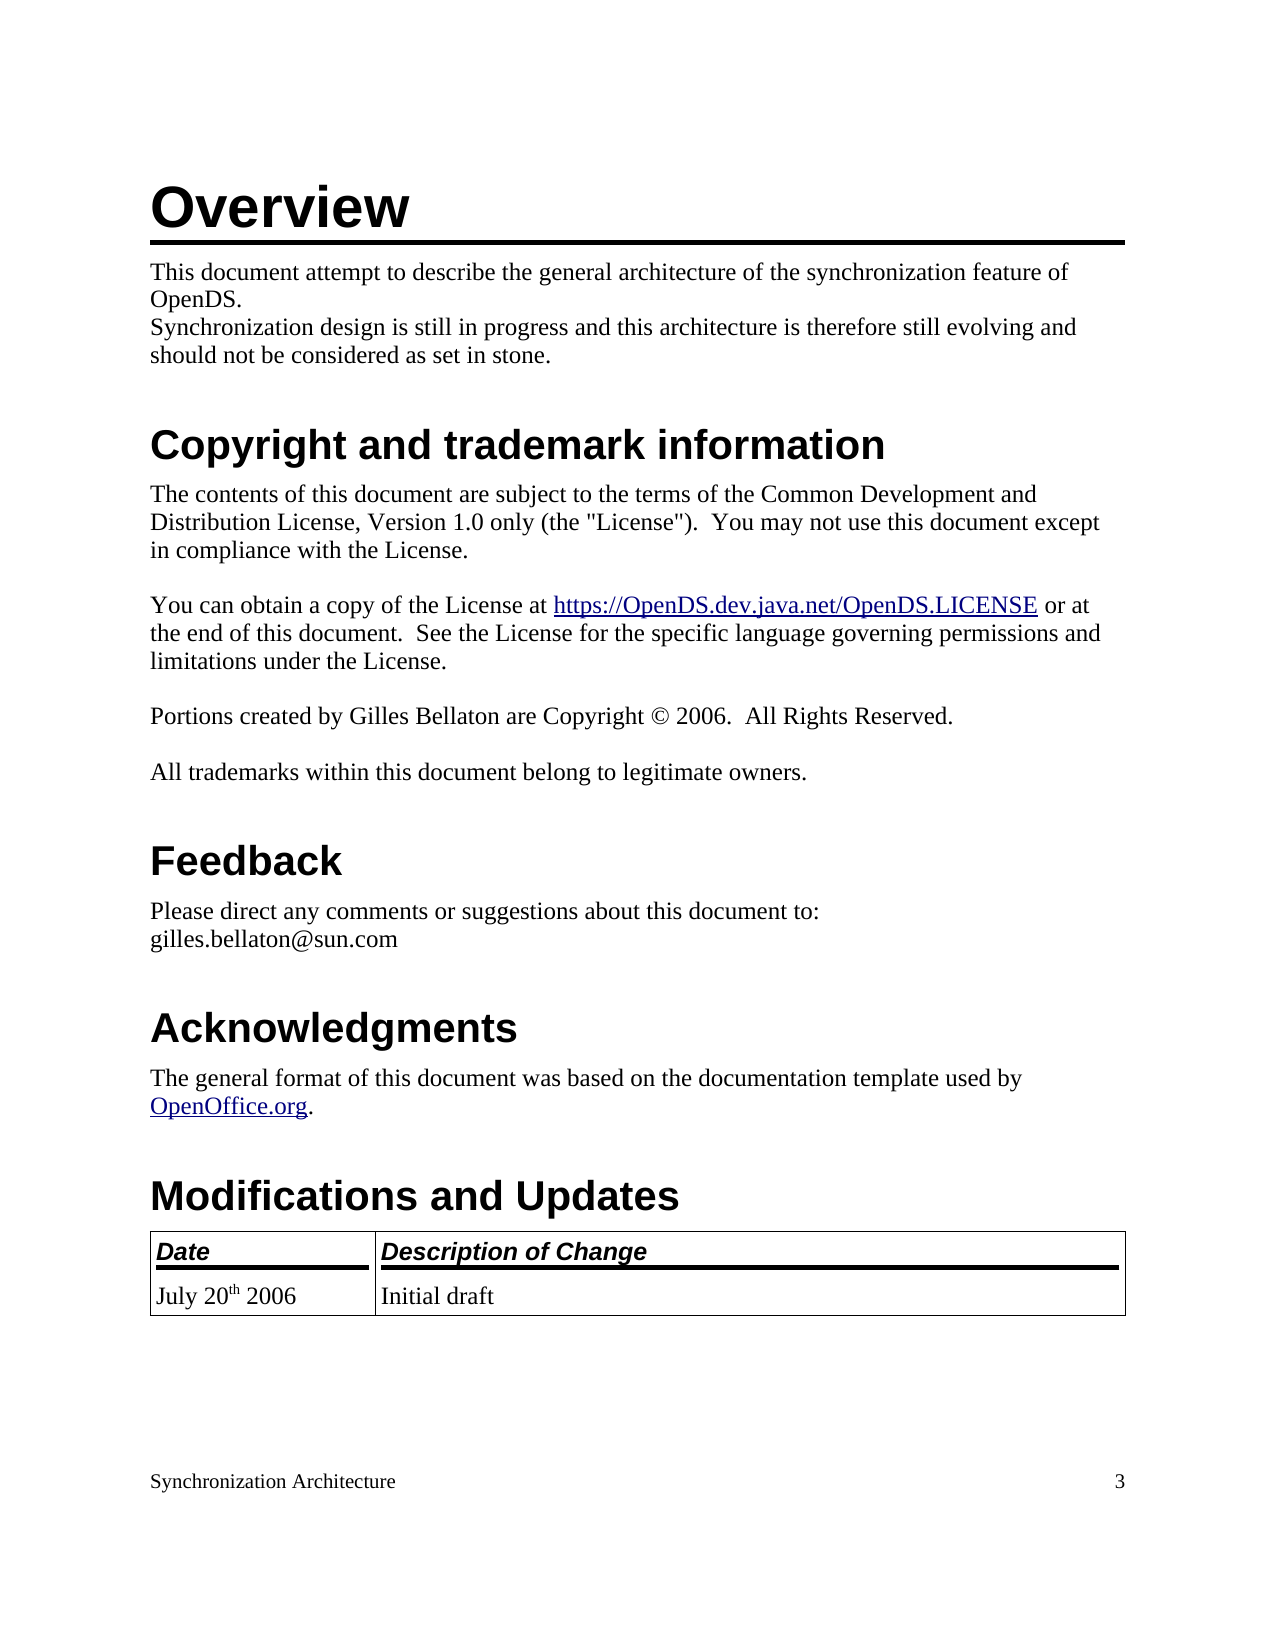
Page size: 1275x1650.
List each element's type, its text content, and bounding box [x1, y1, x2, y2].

text You can obtain a copy of the License at https://OpenDS.dev.java.net/OpenDS.LICENSE or at the end of this document. See the License for the specific language governing permissions and limitations under the License. [150, 591, 1125, 674]
table_cell July 20th 2006 [151, 1276, 375, 1315]
subtitle Modifications and Updates [150, 1172, 1125, 1219]
text The general format of this document was based on the documentation template used by OpenOffice.org. [150, 1064, 1125, 1120]
table_cell Initial draft [376, 1276, 1125, 1315]
text This document attempt to describe the general architecture of the synchronization feature of OpenDS. Synchronization design is still in progress and this architecture is therefore still evolving and should not be considered as set in stone. [150, 258, 1125, 369]
subtitle Overview [150, 175, 1125, 240]
subtitle Acknowledgments [150, 1005, 1125, 1052]
subtitle Copyright and trademark information [150, 421, 1125, 468]
text Portions created by Gilles Bellaton are Copyright © 2006. All Rights Reserved. [150, 702, 1125, 730]
subtitle Feedback [150, 838, 1125, 884]
text gilles.bellaton@sun.com [150, 925, 1125, 952]
text The contents of this document are subject to the terms of the Common Development and Distribution License, Version 1.0 only (the "License"). You may not use this document except in compliance with the License. [150, 481, 1125, 564]
text Please direct any comments or suggestions about this document to: [150, 897, 1125, 925]
table_header Description of Change [376, 1232, 1125, 1276]
table_header Date [151, 1232, 375, 1276]
text All trademarks within this document belong to legitimate owners. [150, 758, 1125, 785]
